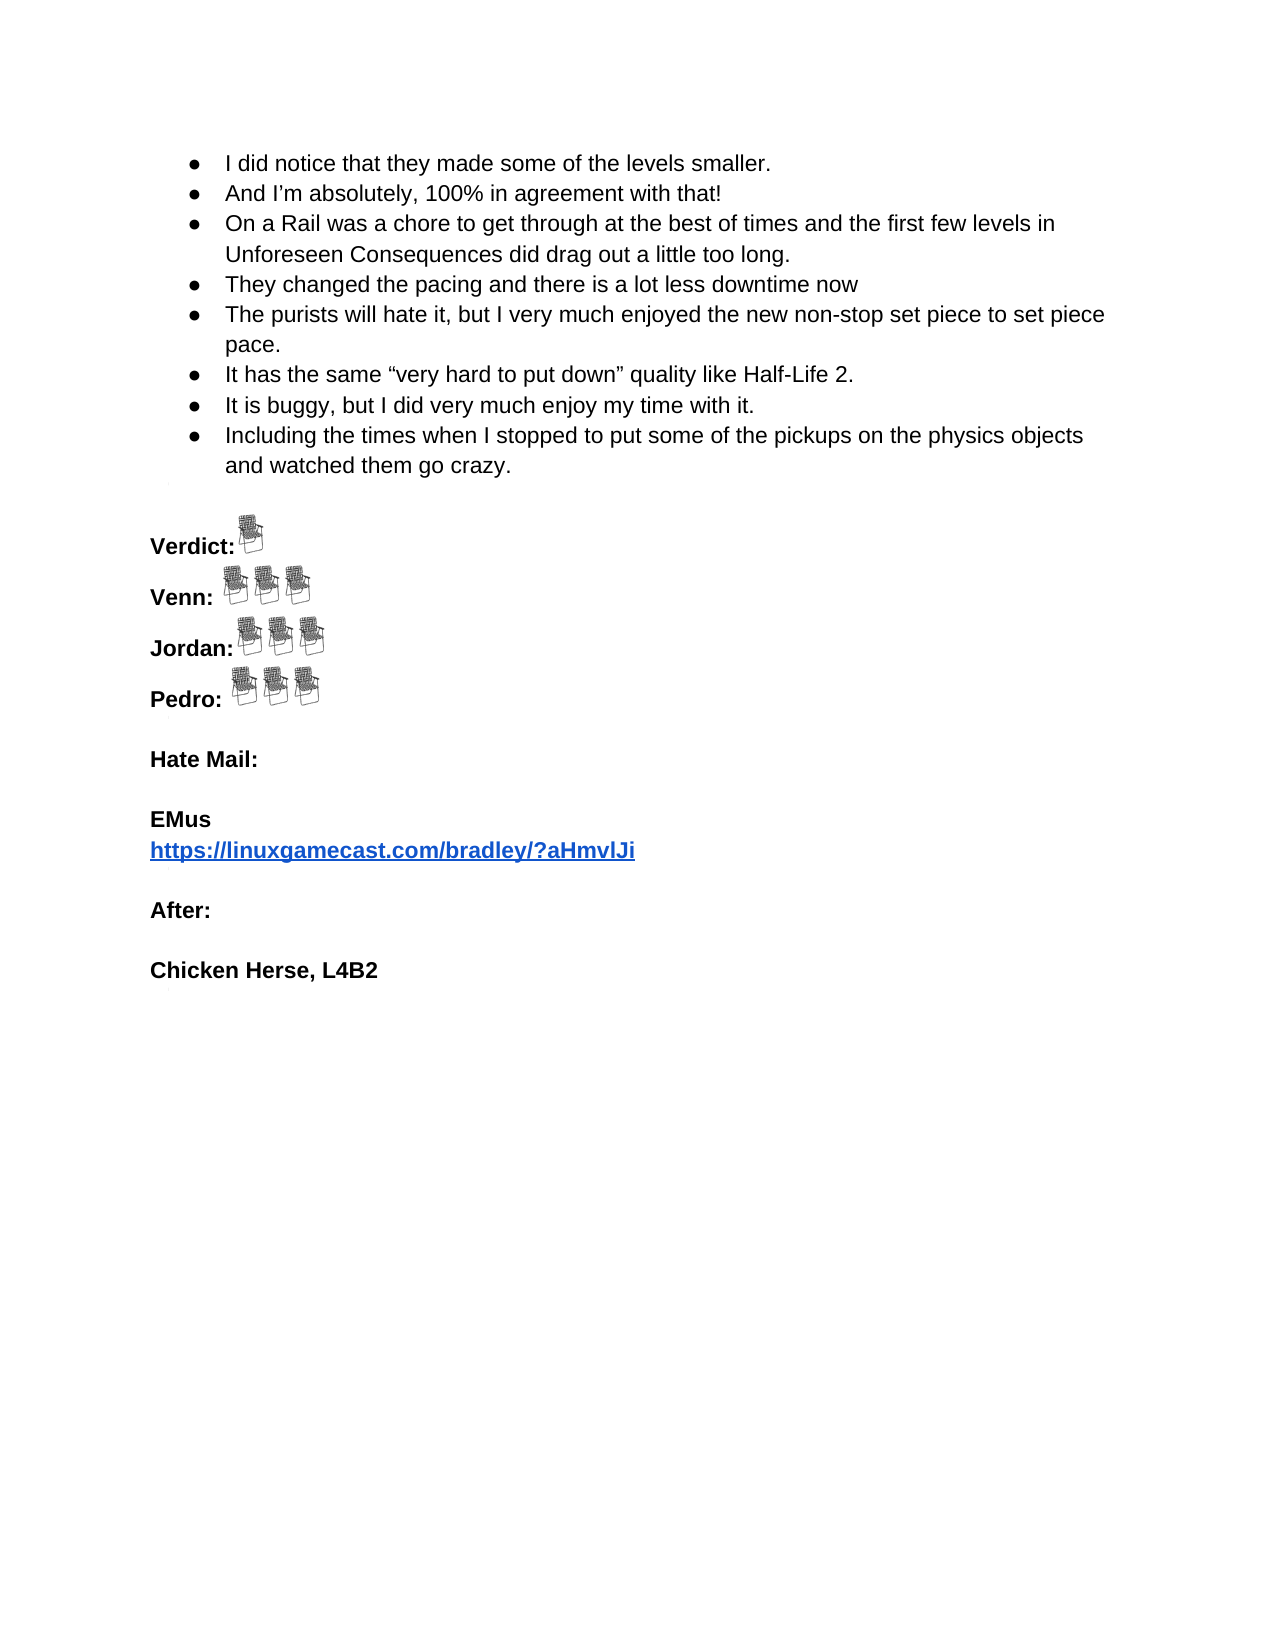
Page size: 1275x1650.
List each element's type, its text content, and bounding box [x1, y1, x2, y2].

list On a Rail was a chore to get through at the best of times and the first few levels in Unforeseen Consequences did drag out a little too long. [187, 210, 1125, 267]
text Hate Mail: [150, 746, 1125, 772]
picture [228, 665, 323, 707]
list It has the same “very hard to put down” quality like Half-Life 2. [187, 361, 1125, 388]
text Jordan: Pedro: [150, 614, 1125, 712]
picture [220, 563, 314, 606]
list The purists will hate it, but I very much enjoyed the new non-stop set piece to set piece pace. [187, 301, 1125, 358]
text Chicken Herse, L4B2 [150, 957, 1125, 984]
text Venn: [150, 563, 1125, 610]
list Including the times when I stopped to put some of the pickups on the physics objects and watched them go crazy. [187, 422, 1125, 478]
text EMus [150, 806, 1125, 833]
text After: [150, 897, 1125, 923]
picture [234, 614, 328, 657]
list And I’m absolutely, 100% in agreement with that! [187, 180, 1125, 207]
text https://linuxgamecast.com/bradley/?aHmvlJi [150, 837, 1125, 863]
list It is buggy, but I did very much enjoy my time with it. [187, 392, 1125, 418]
text Verdict: [150, 512, 1125, 559]
picture [235, 512, 267, 555]
list They changed the pacing and there is a lot less downtime now [187, 271, 1125, 297]
list I did notice that they made some of the levels smaller. [187, 150, 1125, 176]
